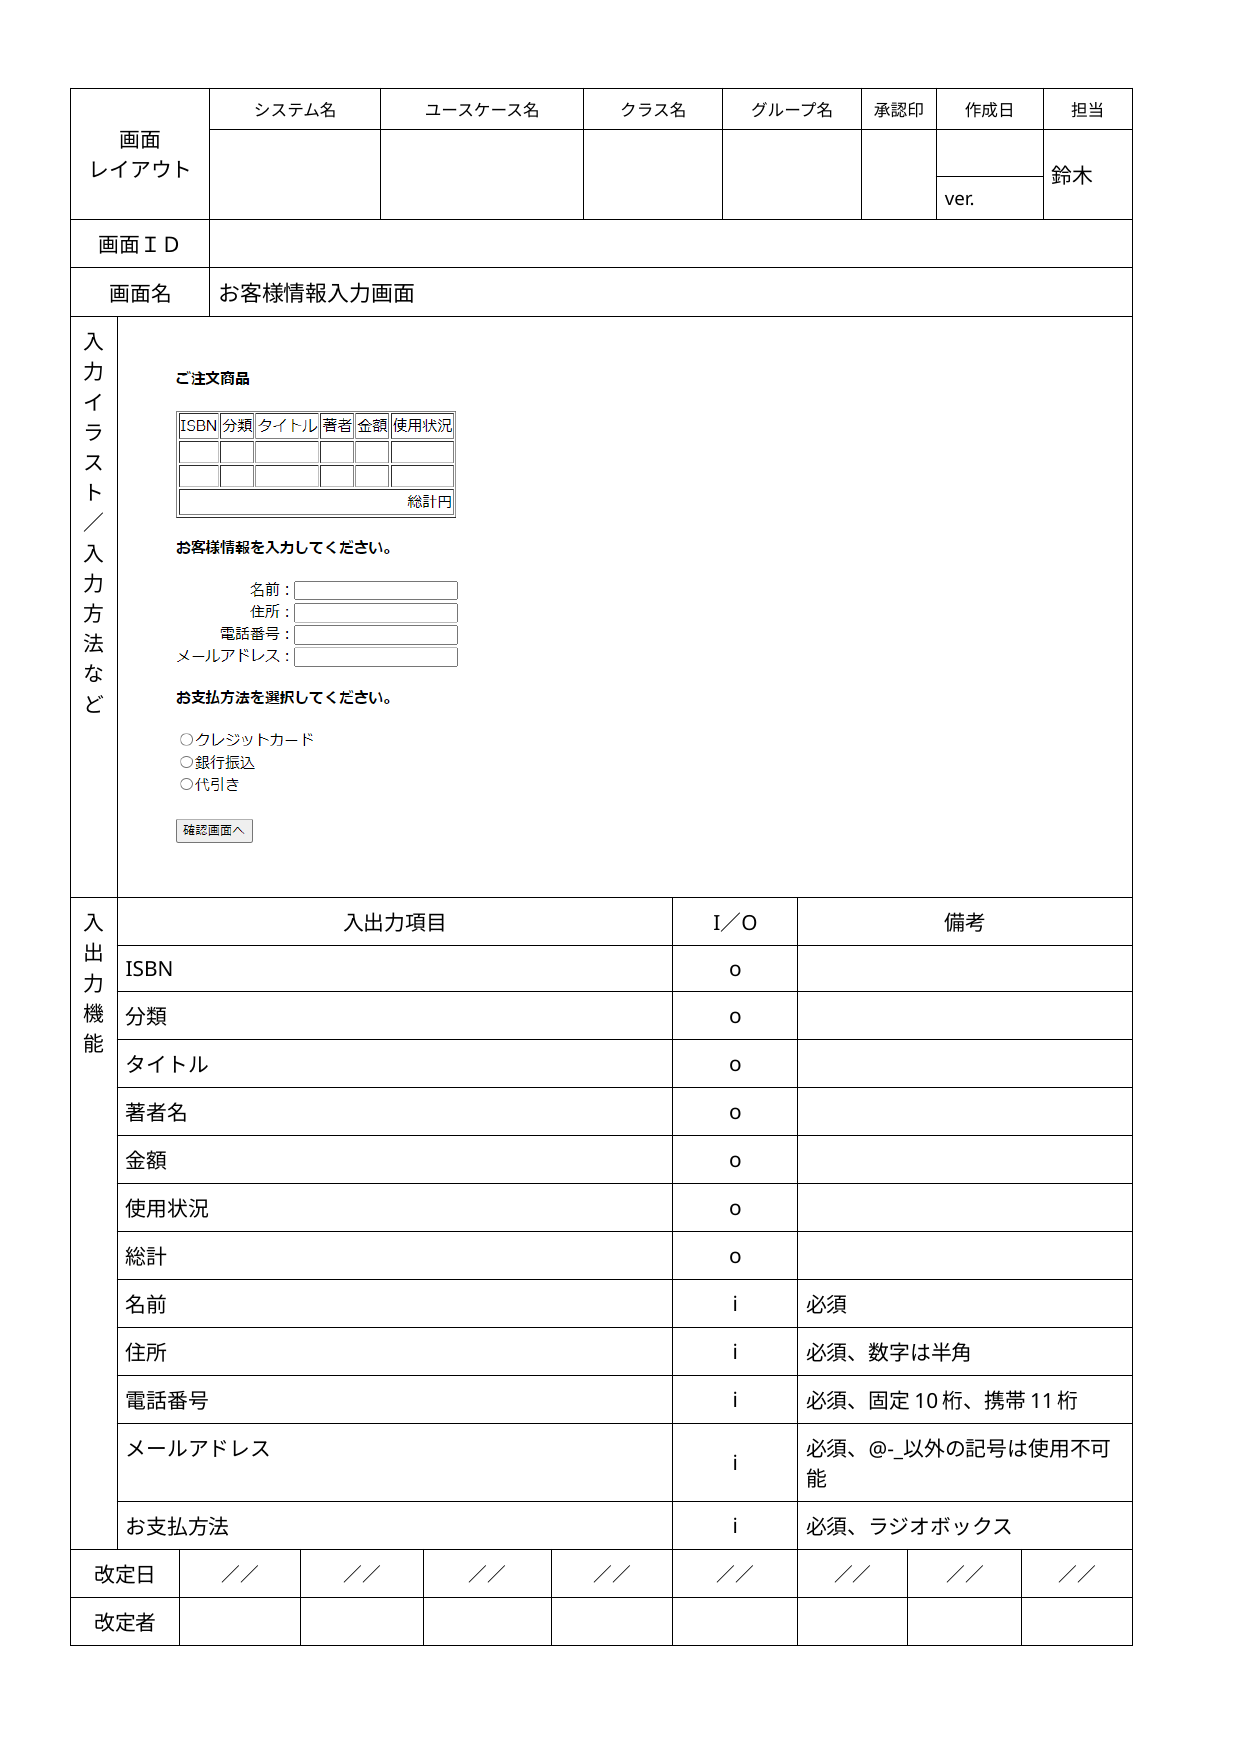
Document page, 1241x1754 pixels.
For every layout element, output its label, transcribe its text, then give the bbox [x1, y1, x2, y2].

table_header グループ名 [723, 89, 861, 129]
table_cell I／O [673, 898, 797, 945]
table_cell 必須、数字は半角 [798, 1328, 1132, 1374]
table_cell タイトル [118, 1040, 672, 1087]
table_cell ／／ [798, 1550, 907, 1597]
table_cell [180, 1598, 300, 1644]
table_cell o [673, 1232, 797, 1279]
table_cell [937, 130, 1043, 176]
table_cell 改定者 [71, 1598, 179, 1644]
table_cell [798, 992, 1132, 1039]
table_cell 必須、@-_以外の記号は使用不可能 [798, 1424, 1132, 1501]
table_cell i [673, 1424, 797, 1501]
table_cell 必須、ラジオボックス [798, 1502, 1132, 1549]
table_cell o [673, 946, 797, 991]
table_cell 画面ＩＤ [71, 220, 209, 267]
table_cell お客様情報入力画面 [210, 268, 1132, 316]
table_cell ／／ [552, 1550, 672, 1597]
table_cell ／／ [301, 1550, 423, 1597]
table_cell 備考 [798, 898, 1132, 945]
table_cell ／／ [1022, 1550, 1132, 1597]
table_cell i [673, 1376, 797, 1423]
table_cell [301, 1598, 423, 1644]
table_cell 画面名 [71, 268, 209, 316]
table_cell ／／ [180, 1550, 300, 1597]
table_cell [798, 946, 1132, 991]
table_cell 金額 [118, 1136, 672, 1183]
table_cell i [673, 1280, 797, 1327]
table_header システム名 [210, 89, 380, 129]
table_cell [1022, 1598, 1132, 1644]
table_cell ／／ [673, 1550, 797, 1597]
table_cell 分類 [118, 992, 672, 1039]
table_cell 必須 [798, 1280, 1132, 1327]
table_cell [552, 1598, 672, 1644]
table_cell 総計 [118, 1232, 672, 1279]
picture [168, 351, 481, 857]
table_header 作成日 [937, 89, 1043, 129]
table_cell 使用状況 [118, 1184, 672, 1231]
table_cell [210, 130, 380, 219]
table_cell 電話番号 [118, 1376, 672, 1423]
table_cell 鈴木 [1044, 130, 1132, 219]
table_cell [210, 220, 1132, 267]
table_cell [424, 1598, 551, 1644]
table_cell [118, 317, 1132, 897]
table_cell i [673, 1502, 797, 1549]
table_cell 改定日 [71, 1550, 179, 1597]
table_cell o [673, 1040, 797, 1087]
table_cell i [673, 1328, 797, 1374]
table_cell ／／ [908, 1550, 1021, 1597]
table_cell 入力イラスト／入力方法など [71, 317, 117, 897]
table_cell 入出力機能 [71, 898, 117, 1549]
table_cell ver. [937, 177, 1043, 219]
table_cell o [673, 1184, 797, 1231]
table_header 承認印 [862, 89, 936, 129]
table_cell [723, 130, 861, 219]
table_cell ／／ [424, 1550, 551, 1597]
table_cell 必須、固定10桁、携帯11桁 [798, 1376, 1132, 1423]
table_cell [798, 1598, 907, 1644]
table_header ユースケース名 [381, 89, 583, 129]
table_cell o [673, 992, 797, 1039]
table_cell 入出力項目 [118, 898, 672, 945]
table_cell o [673, 1136, 797, 1183]
table_cell [798, 1184, 1132, 1231]
table_cell ISBN [118, 946, 672, 991]
table_cell [908, 1598, 1021, 1644]
table_cell o [673, 1088, 797, 1135]
table_header クラス名 [584, 89, 722, 129]
table_cell [862, 130, 936, 219]
table_cell メールアドレス [118, 1424, 672, 1501]
table_header 画面 レイアウト [71, 89, 209, 219]
table_cell [798, 1040, 1132, 1087]
table_cell 著者名 [118, 1088, 672, 1135]
table_cell [381, 130, 583, 219]
table_cell [584, 130, 722, 219]
table_cell [798, 1088, 1132, 1135]
table_header 担当 [1044, 89, 1132, 129]
table_cell お支払方法 [118, 1502, 672, 1549]
table_cell [673, 1598, 797, 1644]
table_cell [798, 1232, 1132, 1279]
table_cell 名前 [118, 1280, 672, 1327]
table_cell 住所 [118, 1328, 672, 1374]
table_cell [798, 1136, 1132, 1183]
